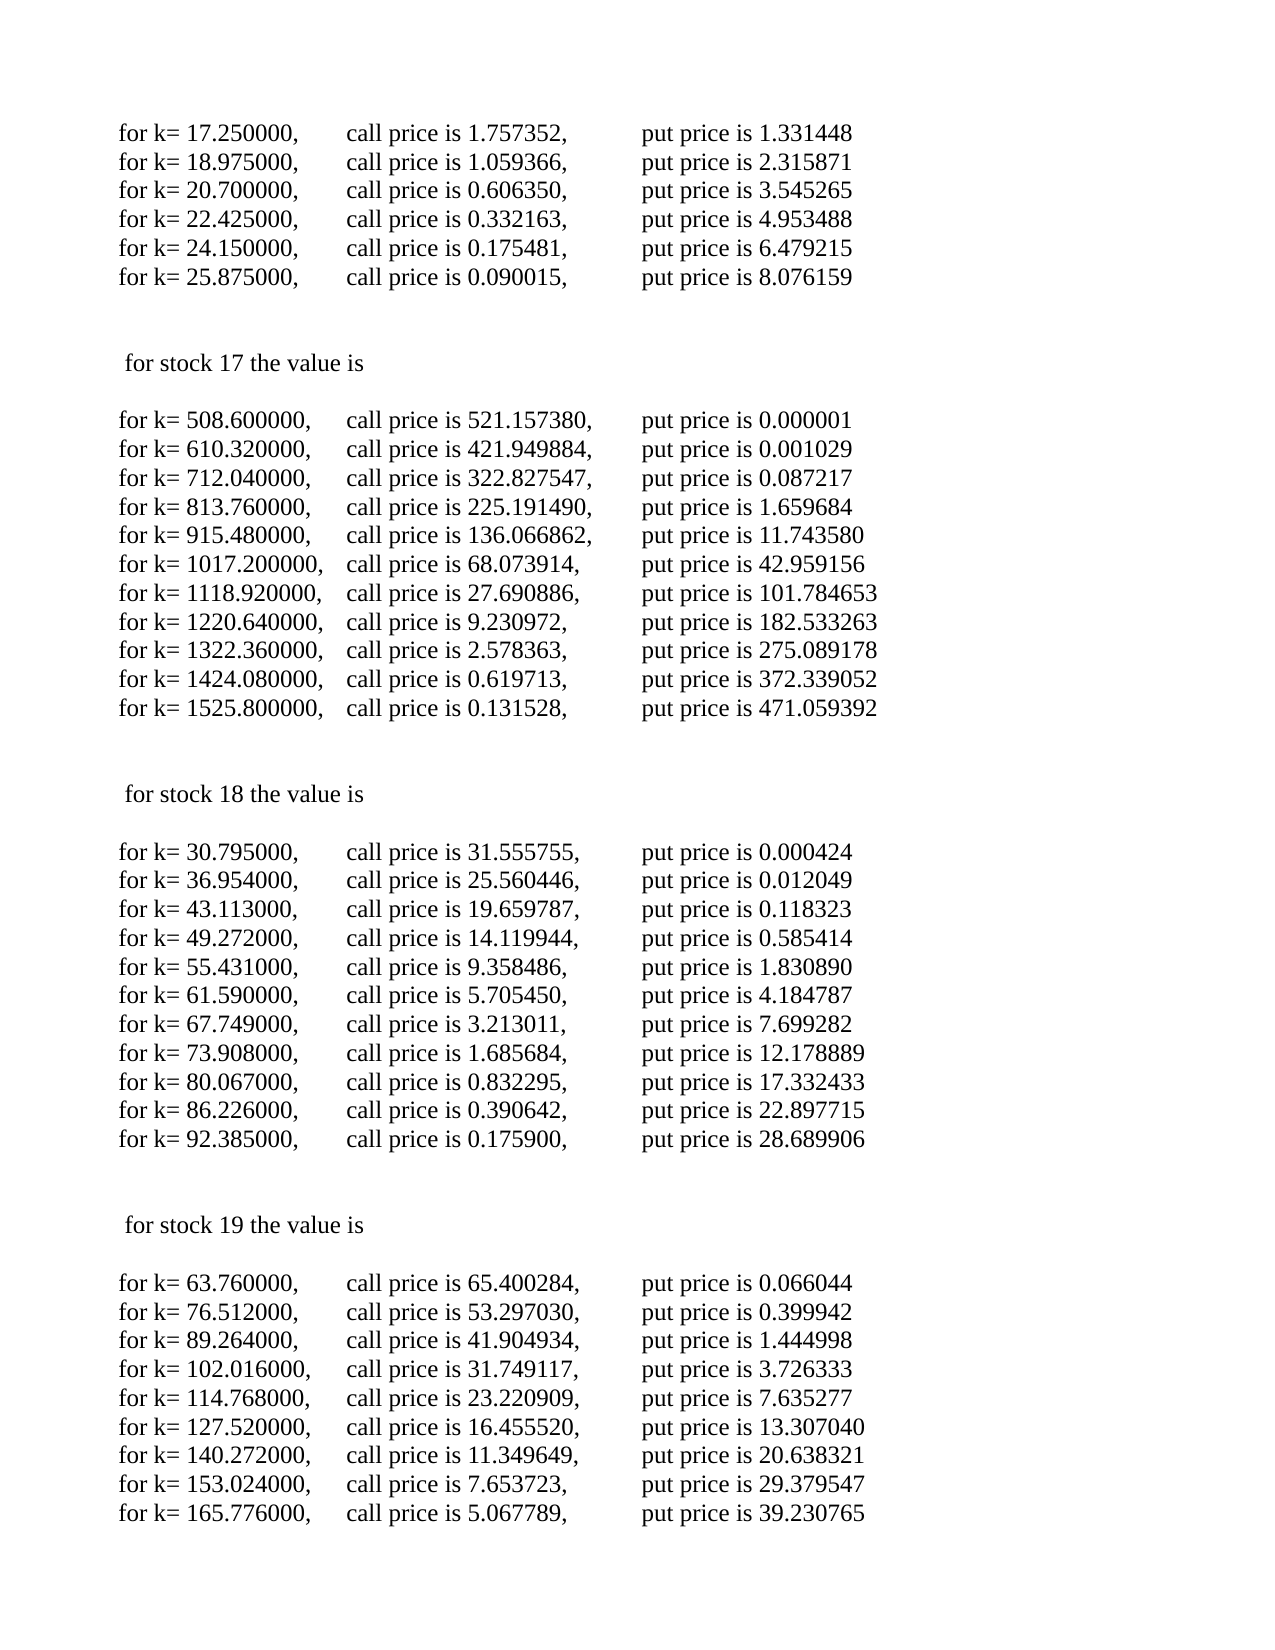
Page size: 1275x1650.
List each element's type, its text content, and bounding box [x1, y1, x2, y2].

text for k= 86.226000, call price is 0.390642, put price is 22.897715 [118, 1096, 1157, 1124]
text for k= 76.512000, call price is 53.297030, put price is 0.399942 [118, 1297, 1157, 1326]
text for k= 30.795000, call price is 31.555755, put price is 0.000424 [118, 837, 1157, 866]
text for k= 813.760000, call price is 225.191490, put price is 1.659684 [118, 492, 1157, 521]
text for k= 80.067000, call price is 0.832295, put price is 17.332433 [118, 1067, 1157, 1096]
text for k= 17.250000, call price is 1.757352, put price is 1.331448 [118, 118, 1157, 147]
text for k= 49.272000, call price is 14.119944, put price is 0.585414 [118, 923, 1157, 952]
text for k= 1424.080000, call price is 0.619713, put price is 372.339052 [118, 664, 1157, 693]
text for k= 1017.200000, call price is 68.073914, put price is 42.959156 [118, 549, 1157, 578]
text for k= 508.600000, call price is 521.157380, put price is 0.000001 [118, 406, 1157, 434]
text for k= 114.768000, call price is 23.220909, put price is 7.635277 [118, 1383, 1157, 1412]
text for k= 20.700000, call price is 0.606350, put price is 3.545265 [118, 176, 1157, 204]
text for k= 712.040000, call price is 322.827547, put price is 0.087217 [118, 463, 1157, 492]
text for k= 915.480000, call price is 136.066862, put price is 11.743580 [118, 521, 1157, 549]
text for k= 153.024000, call price is 7.653723, put price is 29.379547 [118, 1469, 1157, 1498]
text for k= 127.520000, call price is 16.455520, put price is 13.307040 [118, 1412, 1157, 1441]
text for stock 17 the value is [118, 348, 1157, 377]
text for k= 92.385000, call price is 0.175900, put price is 28.689906 [118, 1124, 1157, 1153]
text for stock 19 the value is [118, 1211, 1157, 1239]
text for k= 24.150000, call price is 0.175481, put price is 6.479215 [118, 233, 1157, 262]
text for k= 25.875000, call price is 0.090015, put price is 8.076159 [118, 262, 1157, 291]
text for k= 55.431000, call price is 9.358486, put price is 1.830890 [118, 952, 1157, 981]
text for k= 73.908000, call price is 1.685684, put price is 12.178889 [118, 1038, 1157, 1067]
text for k= 1525.800000, call price is 0.131528, put price is 471.059392 [118, 693, 1157, 722]
text for k= 22.425000, call price is 0.332163, put price is 4.953488 [118, 204, 1157, 233]
text for k= 165.776000, call price is 5.067789, put price is 39.230765 [118, 1498, 1157, 1527]
text for k= 1322.360000, call price is 2.578363, put price is 275.089178 [118, 636, 1157, 664]
text for k= 67.749000, call price is 3.213011, put price is 7.699282 [118, 1009, 1157, 1038]
text for stock 18 the value is [118, 779, 1157, 808]
text for k= 18.975000, call price is 1.059366, put price is 2.315871 [118, 147, 1157, 176]
text for k= 43.113000, call price is 19.659787, put price is 0.118323 [118, 894, 1157, 923]
text for k= 63.760000, call price is 65.400284, put price is 0.066044 [118, 1268, 1157, 1297]
text for k= 89.264000, call price is 41.904934, put price is 1.444998 [118, 1326, 1157, 1354]
text for k= 1220.640000, call price is 9.230972, put price is 182.533263 [118, 607, 1157, 636]
text for k= 610.320000, call price is 421.949884, put price is 0.001029 [118, 434, 1157, 463]
text for k= 36.954000, call price is 25.560446, put price is 0.012049 [118, 866, 1157, 894]
text for k= 102.016000, call price is 31.749117, put price is 3.726333 [118, 1354, 1157, 1383]
text for k= 61.590000, call price is 5.705450, put price is 4.184787 [118, 981, 1157, 1009]
text for k= 140.272000, call price is 11.349649, put price is 20.638321 [118, 1441, 1157, 1469]
text for k= 1118.920000, call price is 27.690886, put price is 101.784653 [118, 578, 1157, 607]
